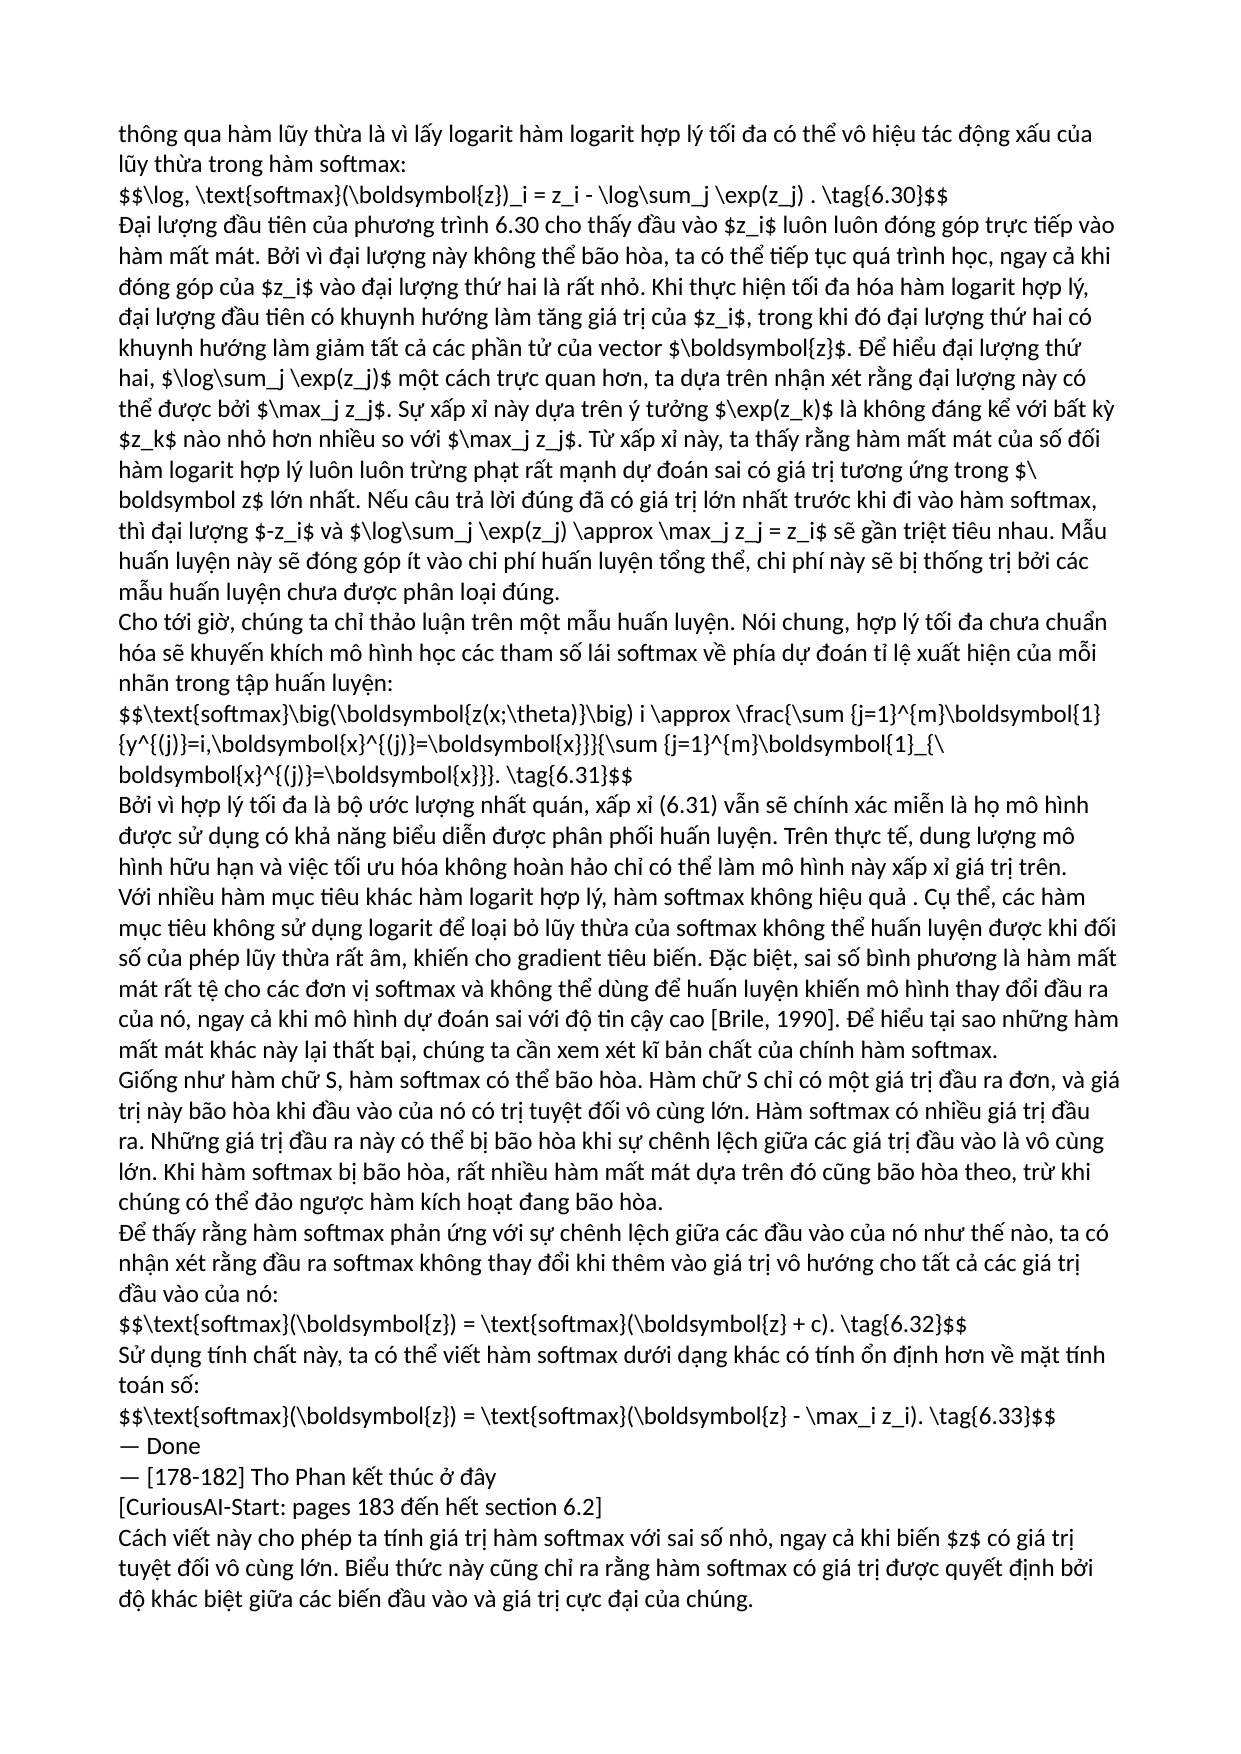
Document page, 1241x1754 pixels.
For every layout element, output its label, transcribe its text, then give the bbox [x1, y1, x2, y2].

text — [178-182] Tho Phan kết thúc ở đây [118, 1461, 1122, 1492]
text Bởi vì hợp lý tối đa là bộ ước lượng nhất quán, xấp xỉ (6.31) vẫn sẽ chính xác miễn là họ mô hình được sử dụng có khả năng biểu diễn được phân phối huấn luyện. Trên thực tế, dung lượng mô hình hữu hạn và việc tối ưu hóa không hoàn hảo chỉ có thể làm mô hình này xấp xỉ giá trị trên. [118, 789, 1122, 881]
text Với nhiều hàm mục tiêu khác hàm logarit hợp lý, hàm softmax không hiệu quả . Cụ thể, các hàm mục tiêu không sử dụng logarit để loại bỏ lũy thừa của softmax không thể huấn luyện được khi đối số của phép lũy thừa rất âm, khiến cho gradient tiêu biến. Đặc biệt, sai số bình phương là hàm mất mát rất tệ cho các đơn vị softmax và không thể dùng để huấn luyện khiến mô hình thay đổi đầu ra của nó, ngay cả khi mô hình dự đoán sai với độ tin cậy cao [Brile, 1990]. Để hiểu tại sao những hàm mất mát khác này lại thất bại, chúng ta cần xem xét kĩ bản chất của chính hàm softmax. [118, 881, 1122, 1064]
text $$\text{softmax}(\boldsymbol{z}) = \text{softmax}(\boldsymbol{z} + c). \tag{6.32}$$ [118, 1308, 1122, 1339]
text $$\text{softmax}\big(\boldsymbol{z(x;\theta)}\big) i \approx \frac{\sum {j=1}^{m}\boldsymbol{1} {y^{(j)}=i,\boldsymbol{x}^{(j)}=\boldsymbol{x}}}{\sum {j=1}^{m}\boldsymbol{1}_{\boldsymbol{x}^{(j)}=\boldsymbol{x}}}. \tag{6.31}$$ [118, 698, 1122, 789]
text Cách viết này cho phép ta tính giá trị hàm softmax với sai số nhỏ, ngay cả khi biến $z$ có giá trị tuyệt đối vô cùng lớn. Biểu thức này cũng chỉ ra rằng hàm softmax có giá trị được quyết định bởi độ khác biệt giữa các biến đầu vào và giá trị cực đại của chúng. [118, 1522, 1122, 1614]
text $$\text{softmax}(\boldsymbol{z}) = \text{softmax}(\boldsymbol{z} - \max_i z_i). \tag{6.33}$$ [118, 1400, 1122, 1431]
text Đại lượng đầu tiên của phương trình 6.30 cho thấy đầu vào $z_i$ luôn luôn đóng góp trực tiếp vào hàm mất mát. Bởi vì đại lượng này không thể bão hòa, ta có thể tiếp tục quá trình học, ngay cả khi đóng góp của $z_i$ vào đại lượng thứ hai là rất nhỏ. Khi thực hiện tối đa hóa hàm logarit hợp lý, đại lượng đầu tiên có khuynh hướng làm tăng giá trị của $z_i$, trong khi đó đại lượng thứ hai có khuynh hướng làm giảm tất cả các phần tử của vector $\boldsymbol{z}$. Để hiểu đại lượng thứ hai, $\log\sum_j \exp(z_j)$ một cách trực quan hơn, ta dựa trên nhận xét rằng đại lượng này có thể được bởi $\max_j z_j$. Sự xấp xỉ này dựa trên ý tưởng $\exp(z_k)$ là không đáng kể với bất kỳ $z_k$ nào nhỏ hơn nhiều so với $\max_j z_j$. Từ xấp xỉ này, ta thấy rằng hàm mất mát của số đối hàm logarit hợp lý luôn luôn trừng phạt rất mạnh dự đoán sai có giá trị tương ứng trong $\boldsymbol z$ lớn nhất. Nếu câu trả lời đúng đã có giá trị lớn nhất trước khi đi vào hàm softmax, thì đại lượng $-z_i$ và $\log\sum_j \exp(z_j) \approx \max_j z_j = z_i$ sẽ gần triệt tiêu nhau. Mẫu huấn luyện này sẽ đóng góp ít vào chi phí huấn luyện tổng thể, chi phí này sẽ bị thống trị bởi các mẫu huấn luyện chưa được phân loại đúng. [118, 210, 1122, 606]
text — Done [118, 1431, 1122, 1461]
text thông qua hàm lũy thừa là vì lấy logarit hàm logarit hợp lý tối đa có thể vô hiệu tác động xấu của lũy thừa trong hàm softmax: [118, 118, 1122, 179]
text Giống như hàm chữ S, hàm softmax có thể bão hòa. Hàm chữ S chỉ có một giá trị đầu ra đơn, và giá trị này bão hòa khi đầu vào của nó có trị tuyệt đối vô cùng lớn. Hàm softmax có nhiều giá trị đầu ra. Những giá trị đầu ra này có thể bị bão hòa khi sự chênh lệch giữa các giá trị đầu vào là vô cùng lớn. Khi hàm softmax bị bão hòa, rất nhiều hàm mất mát dựa trên đó cũng bão hòa theo, trừ khi chúng có thể đảo ngược hàm kích hoạt đang bão hòa. [118, 1064, 1122, 1217]
text [CuriousAI-Start: pages 183 đến hết section 6.2] [118, 1492, 1122, 1522]
text Sử dụng tính chất này, ta có thể viết hàm softmax dưới dạng khác có tính ổn định hơn về mặt tính toán số: [118, 1339, 1122, 1400]
text Để thấy rằng hàm softmax phản ứng với sự chênh lệch giữa các đầu vào của nó như thế nào, ta có nhận xét rằng đầu ra softmax không thay đổi khi thêm vào giá trị vô hướng cho tất cả các giá trị đầu vào của nó: [118, 1217, 1122, 1308]
text $$\log, \text{softmax}(\boldsymbol{z})_i = z_i - \log\sum_j \exp(z_j) . \tag{6.30}$$ [118, 179, 1122, 210]
text Cho tới giờ, chúng ta chỉ thảo luận trên một mẫu huấn luyện. Nói chung, hợp lý tối đa chưa chuẩn hóa sẽ khuyến khích mô hình học các tham số lái softmax về phía dự đoán tỉ lệ xuất hiện của mỗi nhãn trong tập huấn luyện: [118, 606, 1122, 698]
